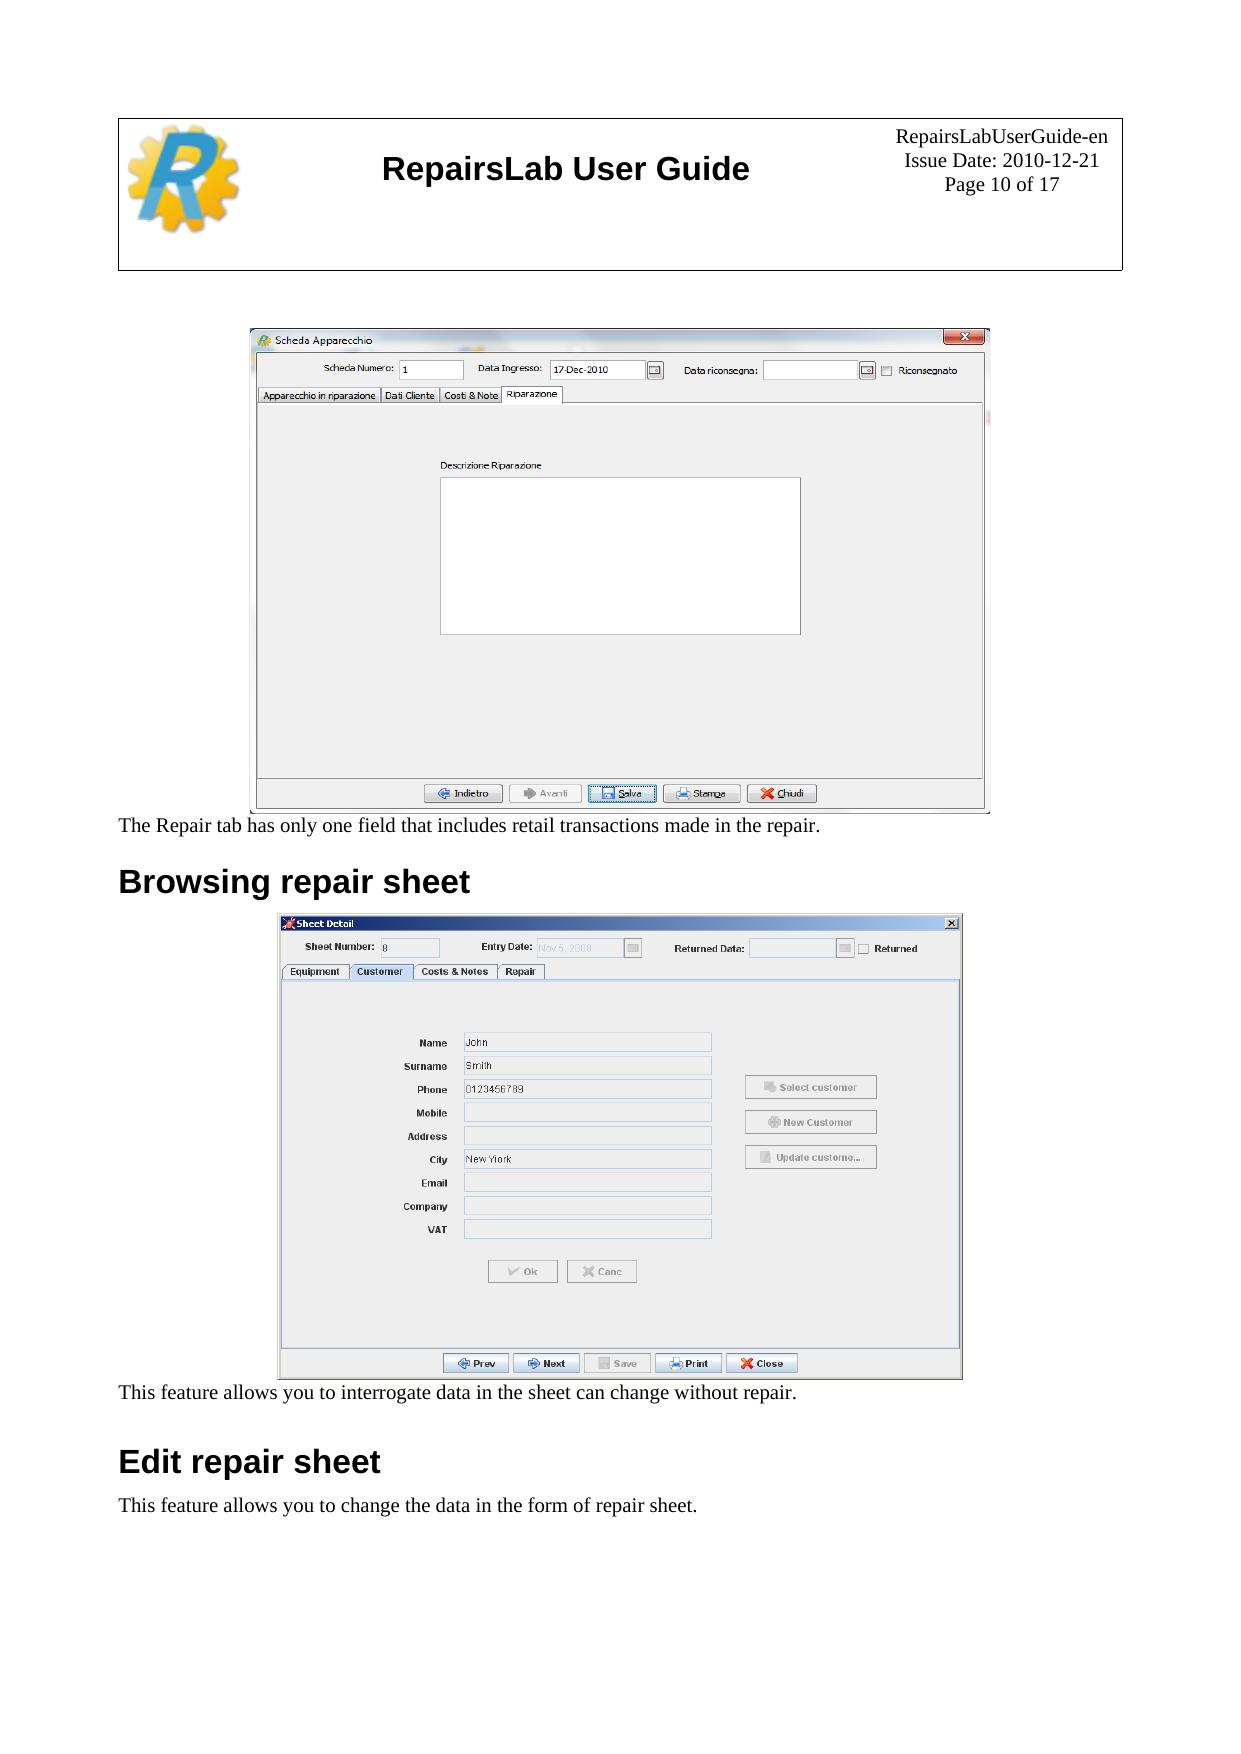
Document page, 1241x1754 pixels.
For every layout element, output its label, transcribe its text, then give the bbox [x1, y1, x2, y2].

subtitle Browsing repair sheet [118, 862, 1122, 901]
picture [277, 913, 963, 1380]
text This feature allows you to interrogate data in the sheet can change without repair. [118, 913, 1122, 1404]
picture [249, 328, 991, 814]
text This feature allows you to change the data in the form of repair sheet. [118, 1493, 1122, 1517]
picture [127, 123, 241, 236]
subtitle Edit repair sheet [118, 1442, 1122, 1480]
text The Repair tab has only one field that includes retail transactions made in the repair. [118, 328, 1122, 837]
